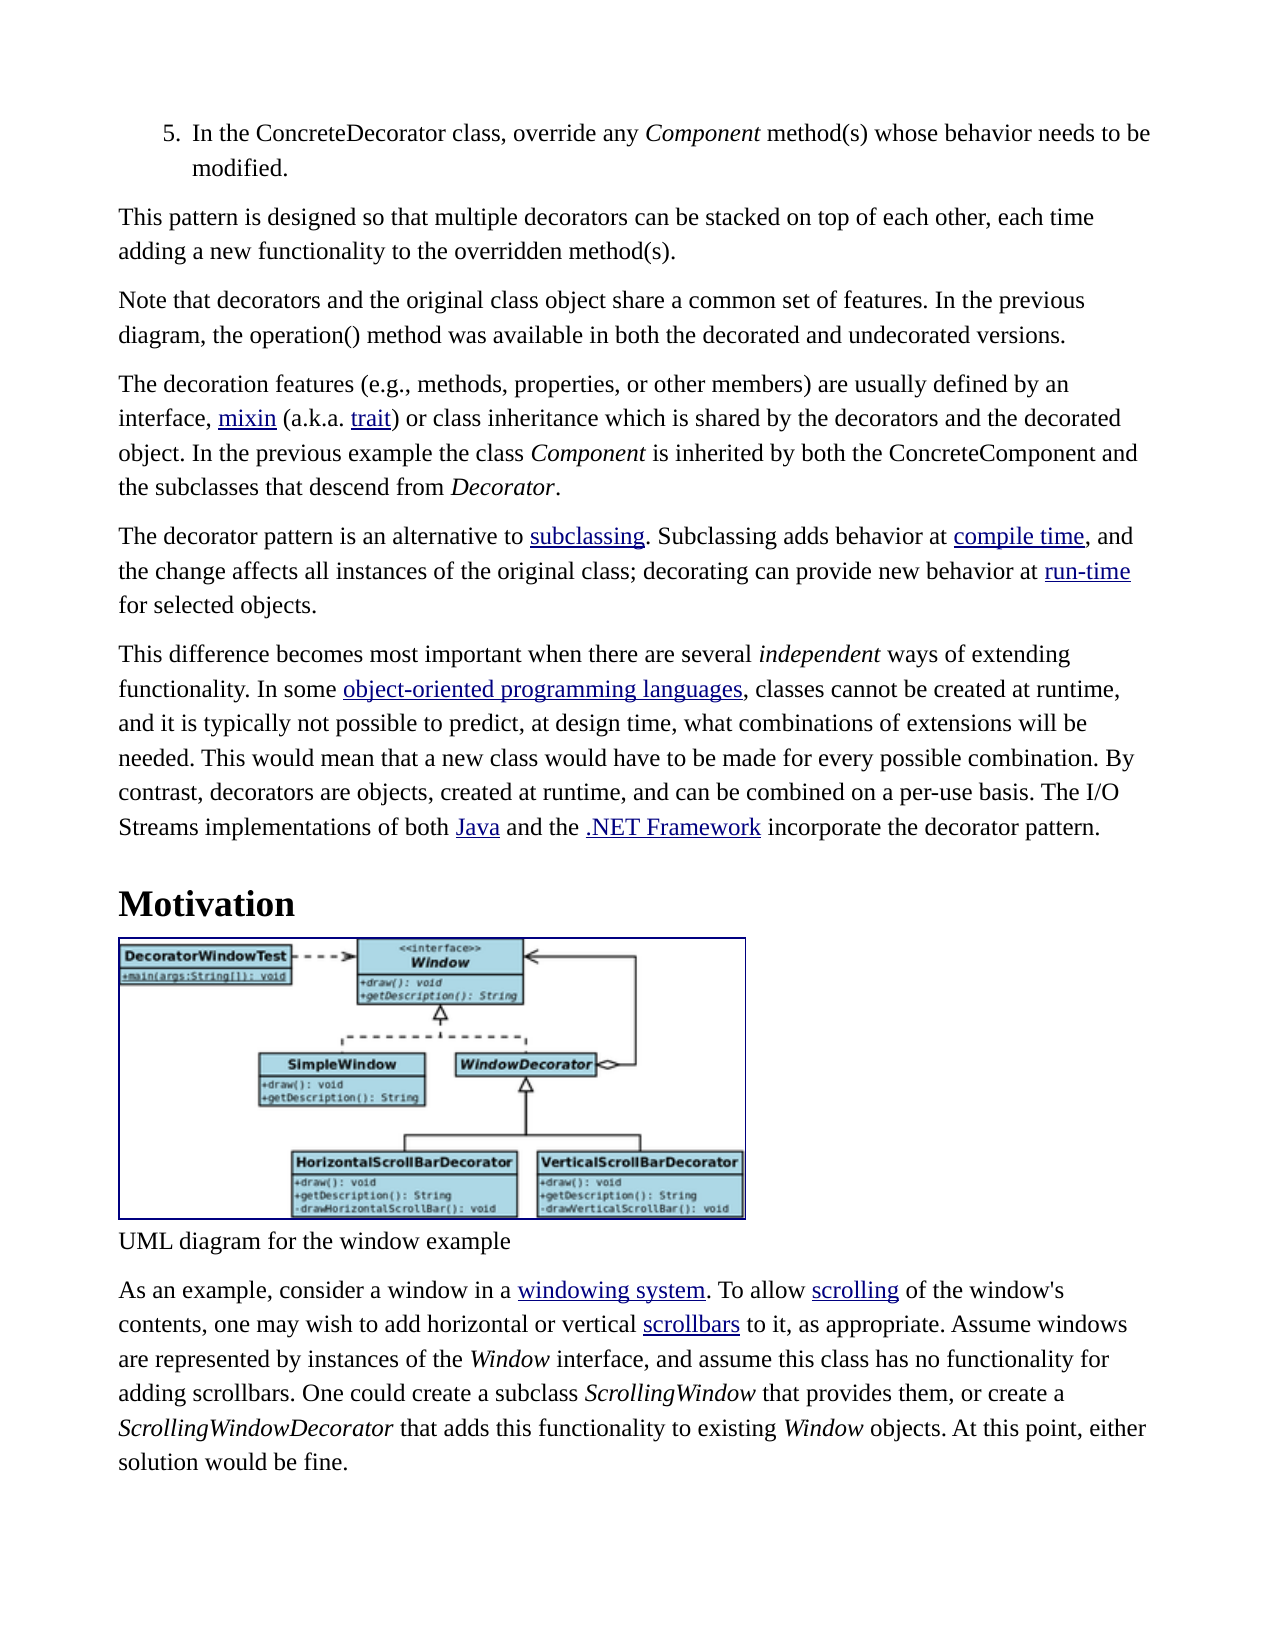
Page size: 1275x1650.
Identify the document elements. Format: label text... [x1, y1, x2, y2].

list In the ConcreteDecorator class, override any Component method(s) whose behavior needs to be modified. [162, 118, 1157, 181]
text This difference becomes most important when there are several independent ways of extending functionality. In some object-oriented programming languages, classes cannot be created at runtime, and it is typically not possible to predict, at design time, what combinations of extensions will be needed. This would mean that a new class would have to be made for every possible combination. By contrast, decorators are objects, created at runtime, and can be combined on a per-use basis. The I/O Streams implementations of both Java and the .NET Framework incorporate the decorator pattern. [118, 639, 1157, 840]
text The decoration features (e.g., methods, properties, or other members) are usually defined by an interface, mixin (a.k.a. trait) or class inheritance which is shared by the decorators and the decorated object. In the previous example the class Component is inherited by both the ConcreteComponent and the subclasses that descend from Decorator. [118, 369, 1157, 501]
text This pattern is designed so that multiple decorators can be stacked on top of each other, each time adding a new functionality to the overridden method(s). [118, 202, 1157, 265]
text The decorator pattern is an alternative to subclassing. Subclassing adds behavior at compile time, and the change affects all instances of the original class; decorating can provide new behavior at run-time for selected objects. [118, 521, 1157, 619]
text UML diagram for the window example [118, 1226, 1157, 1254]
text Note that decorators and the original class object share a common set of features. In the previous diagram, the operation() method was available in both the decorated and undecorated versions. [118, 285, 1157, 348]
picture [120, 939, 745, 1218]
text As an example, consider a window in a windowing system. To allow scrolling of the window's contents, one may wish to add horizontal or vertical scrollbars to it, as appropriate. Assume windows are represented by instances of the Window interface, and assume this class has no functionality for adding scrollbars. One could create a subclass ScrollingWindow that provides them, or create a ScrollingWindowDecorator that adds this functionality to existing Window objects. At this point, either solution would be fine. [118, 1275, 1157, 1476]
subtitle Motivation [118, 882, 1157, 925]
